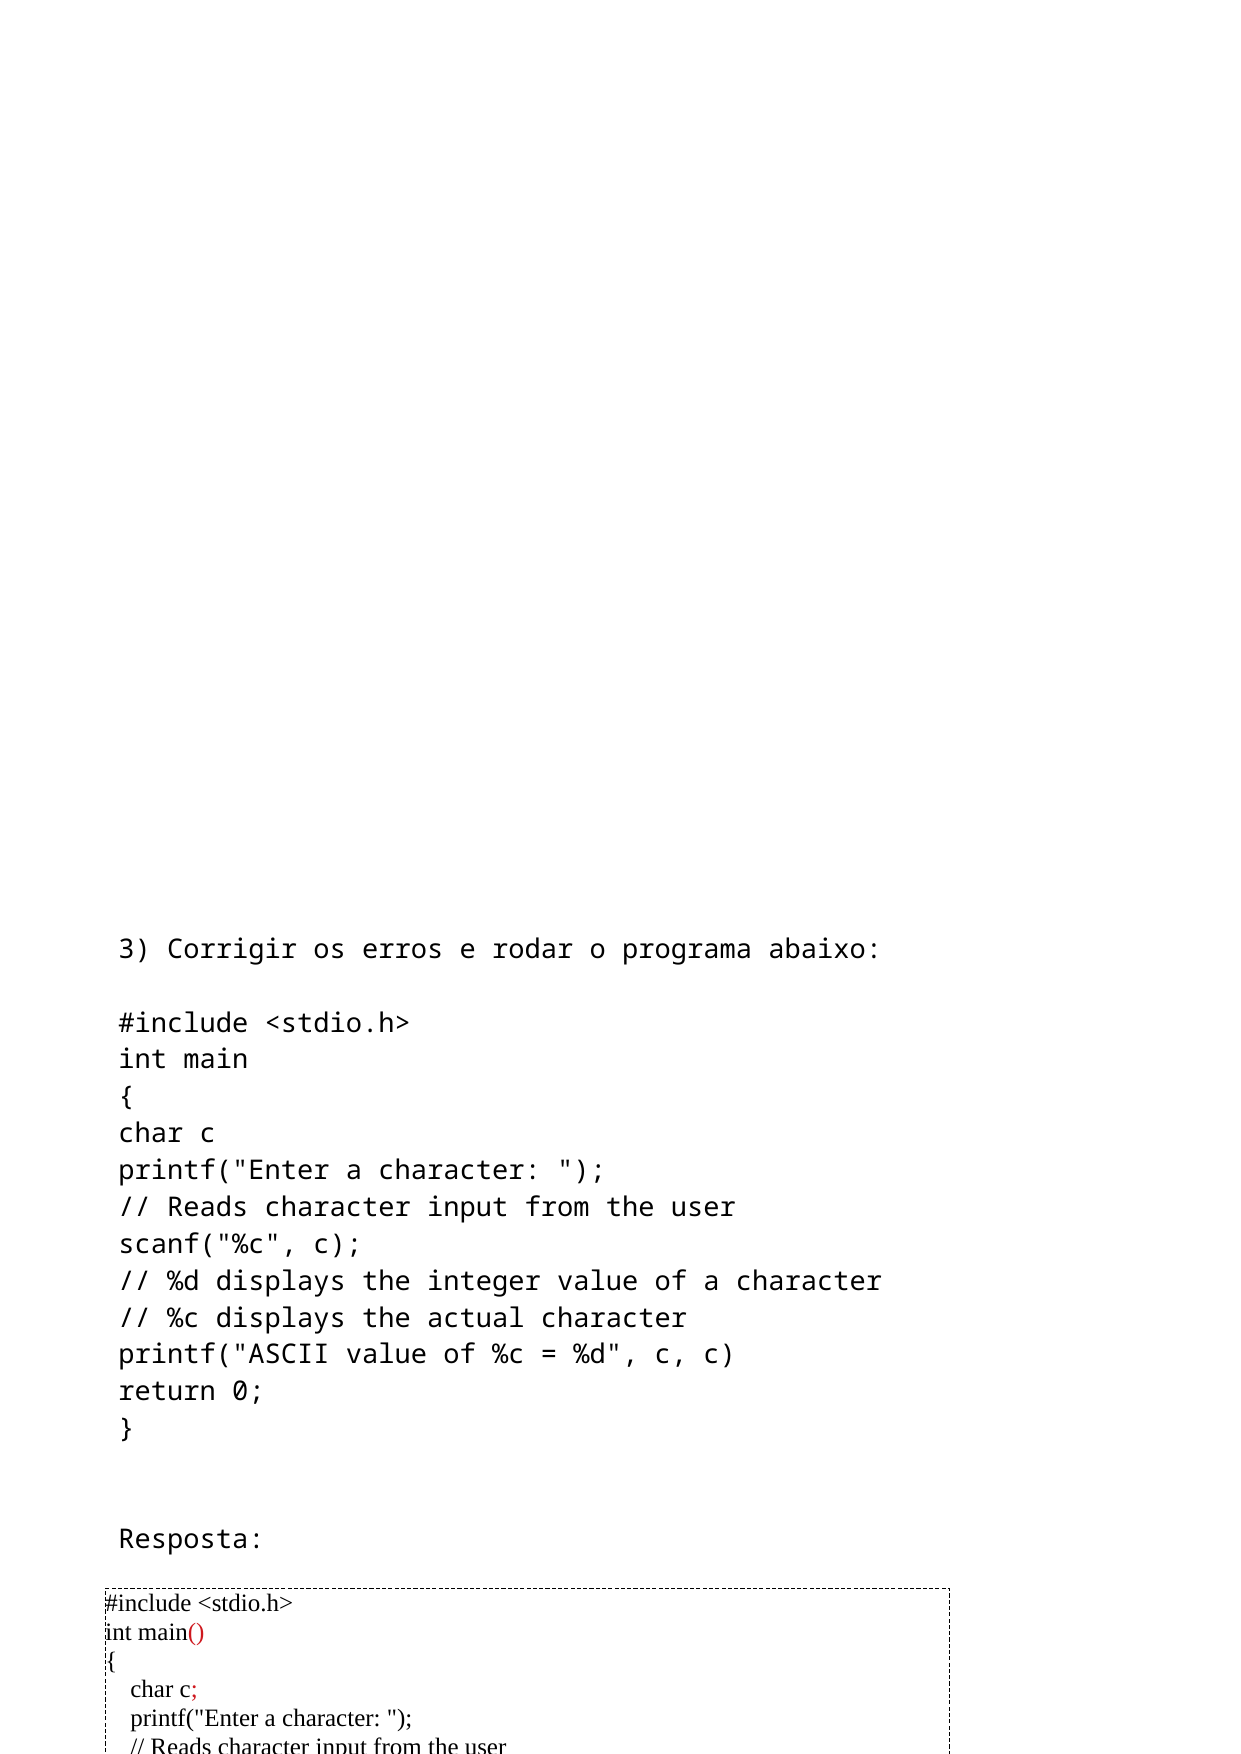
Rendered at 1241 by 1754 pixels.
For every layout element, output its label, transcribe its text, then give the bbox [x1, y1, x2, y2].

text // %d displays the integer value of a character [118, 1261, 1122, 1298]
text // %c displays the actual character [118, 1298, 1122, 1335]
text // Reads character input from the user [118, 1187, 1122, 1224]
text char c [118, 1114, 1122, 1151]
text } [118, 1409, 1122, 1446]
text #include <stdio.h> [118, 1003, 1122, 1040]
text return 0; [118, 1372, 1122, 1409]
text printf("Enter a character: "); [118, 1151, 1122, 1187]
text printf("ASCII value of %c = %d", c, c) [118, 1335, 1122, 1372]
text { [118, 1077, 1122, 1114]
text Resposta: [118, 1519, 1122, 1556]
text scanf("%c", c); [118, 1224, 1122, 1261]
text int main [118, 1040, 1122, 1077]
text 3) Corrigir os erros e rodar o programa abaixo: [118, 929, 1122, 966]
